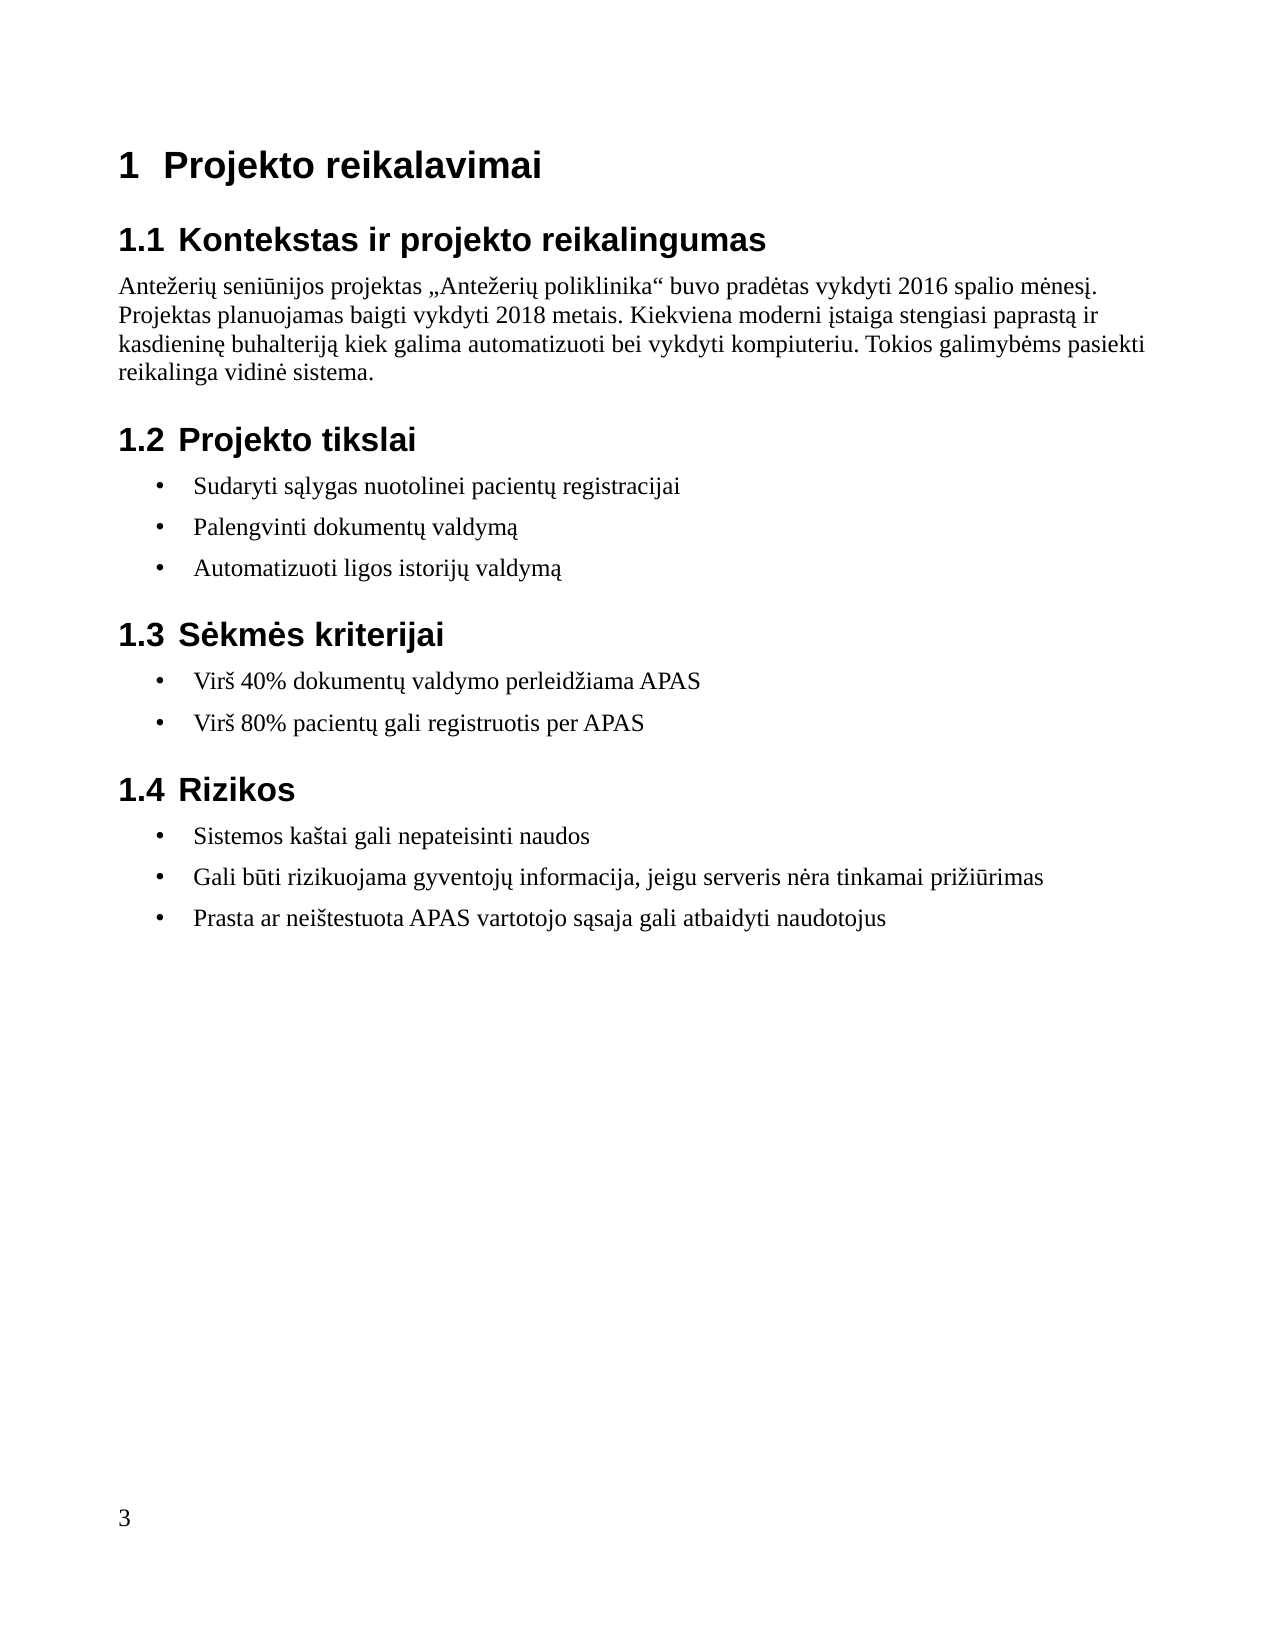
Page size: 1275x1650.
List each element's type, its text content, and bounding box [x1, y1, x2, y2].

list Prasta ar neištestuota APAS vartotojo sąsaja gali atbaidyti naudotojus [156, 903, 1157, 932]
text Antežerių seniūnijos projektas „Antežerių poliklinika“ buvo pradėtas vykdyti 2016 spalio mėnesį. Projektas planuojamas baigti vykdyti 2018 metais. Kiekviena moderni įstaiga stengiasi paprastą ir kasdieninę buhalteriją kiek galima automatizuoti bei vykdyti kompiuteriu. Tokios galimybėms pasiekti reikalinga vidinė sistema. [118, 271, 1157, 386]
subtitle Rizikos [118, 770, 1157, 808]
subtitle Kontekstas ir projekto reikalingumas [118, 220, 1157, 259]
list Sistemos kaštai gali nepateisinti naudos [156, 821, 1157, 850]
list Gali būti rizikuojama gyventojų informacija, jeigu serveris nėra tinkamai prižiūrimas [156, 862, 1157, 891]
list Virš 80% pacientų gali registruotis per APAS [156, 708, 1157, 736]
list Palengvinti dokumentų valdymą [156, 512, 1157, 541]
subtitle Projekto reikalavimai [118, 143, 1157, 187]
list Virš 40% dokumentų valdymo perleidžiama APAS [156, 666, 1157, 695]
subtitle Sėkmės kriterijai [118, 615, 1157, 654]
list Automatizuoti ligos istorijų valdymą [156, 553, 1157, 582]
list Sudaryti sąlygas nuotolinei pacientų registracijai [156, 471, 1157, 499]
subtitle Projekto tikslai [118, 419, 1157, 458]
